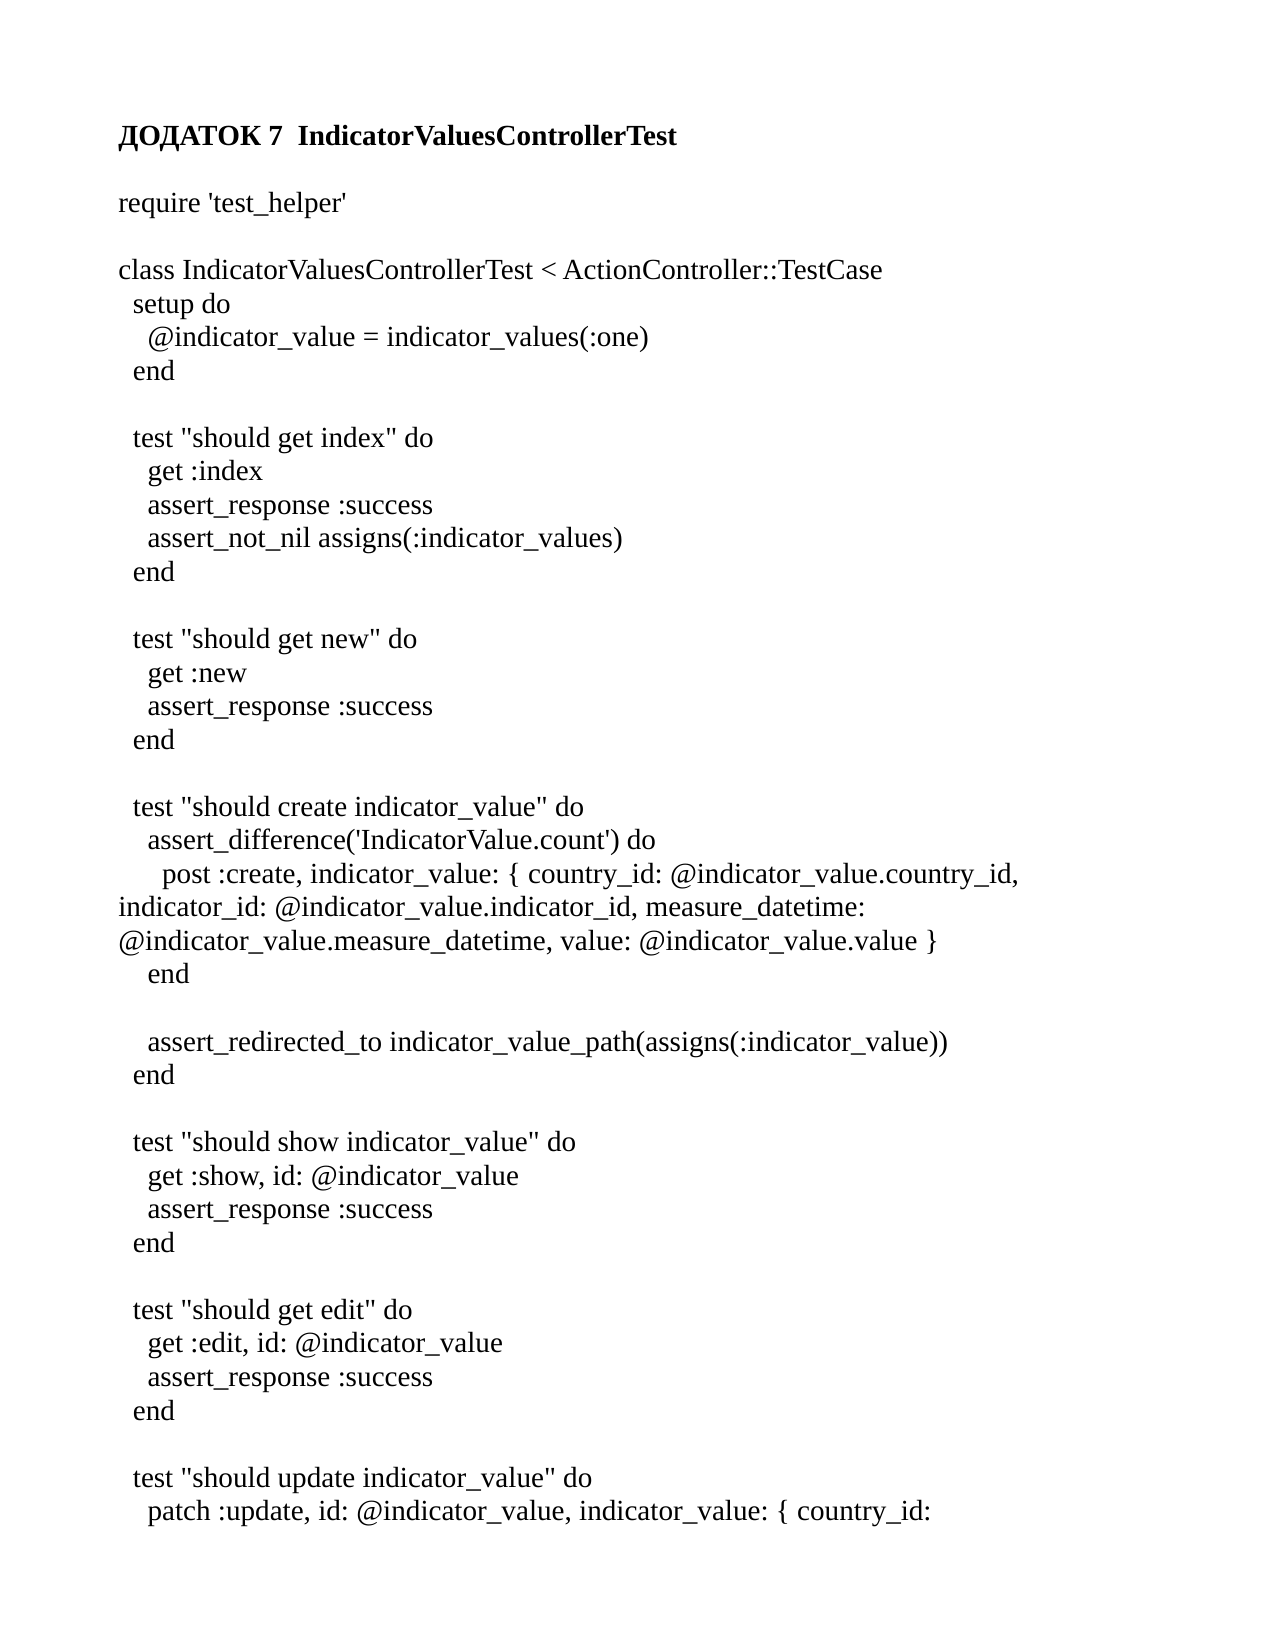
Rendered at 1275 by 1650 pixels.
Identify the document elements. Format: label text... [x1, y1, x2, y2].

text ДОДАТОК 7 IndicatorValuesControllerTest [118, 118, 1157, 152]
text assert_response :success [118, 1191, 1157, 1225]
text test "should create indicator_value" do [118, 789, 1157, 822]
text test "should get new" do [118, 621, 1157, 655]
text @indicator_value = indicator_values(:one) [118, 319, 1157, 353]
text patch :update, id: @indicator_value, indicator_value: { country_id: [118, 1493, 1157, 1527]
text assert_response :success [118, 688, 1157, 722]
text end [118, 554, 1157, 588]
text post :create, indicator_value: { country_id: @indicator_value.country_id, indicator_id: @indicator_value.indicator_id, measure_datetime: @indicator_value.measure_datetime, value: @indicator_value.value } [118, 856, 1157, 957]
text get :edit, id: @indicator_value [118, 1326, 1157, 1359]
text get :show, id: @indicator_value [118, 1158, 1157, 1191]
text assert_response :success [118, 1359, 1157, 1393]
text end [118, 1225, 1157, 1258]
text get :new [118, 655, 1157, 688]
text test "should update indicator_value" do [118, 1460, 1157, 1493]
text end [118, 722, 1157, 755]
text test "should get edit" do [118, 1292, 1157, 1326]
text class IndicatorValuesControllerTest < ActionController::TestCase [118, 252, 1157, 286]
text test "should get index" do [118, 420, 1157, 453]
text end [118, 957, 1157, 990]
text require 'test_helper' [118, 185, 1157, 219]
text setup do [118, 286, 1157, 319]
text get :index [118, 453, 1157, 487]
text assert_response :success [118, 487, 1157, 521]
text end [118, 1393, 1157, 1426]
text test "should show indicator_value" do [118, 1124, 1157, 1158]
text end [118, 353, 1157, 386]
text end [118, 1057, 1157, 1091]
text assert_not_nil assigns(:indicator_values) [118, 521, 1157, 554]
text assert_difference('IndicatorValue.count') do [118, 822, 1157, 856]
text assert_redirected_to indicator_value_path(assigns(:indicator_value)) [118, 1024, 1157, 1057]
